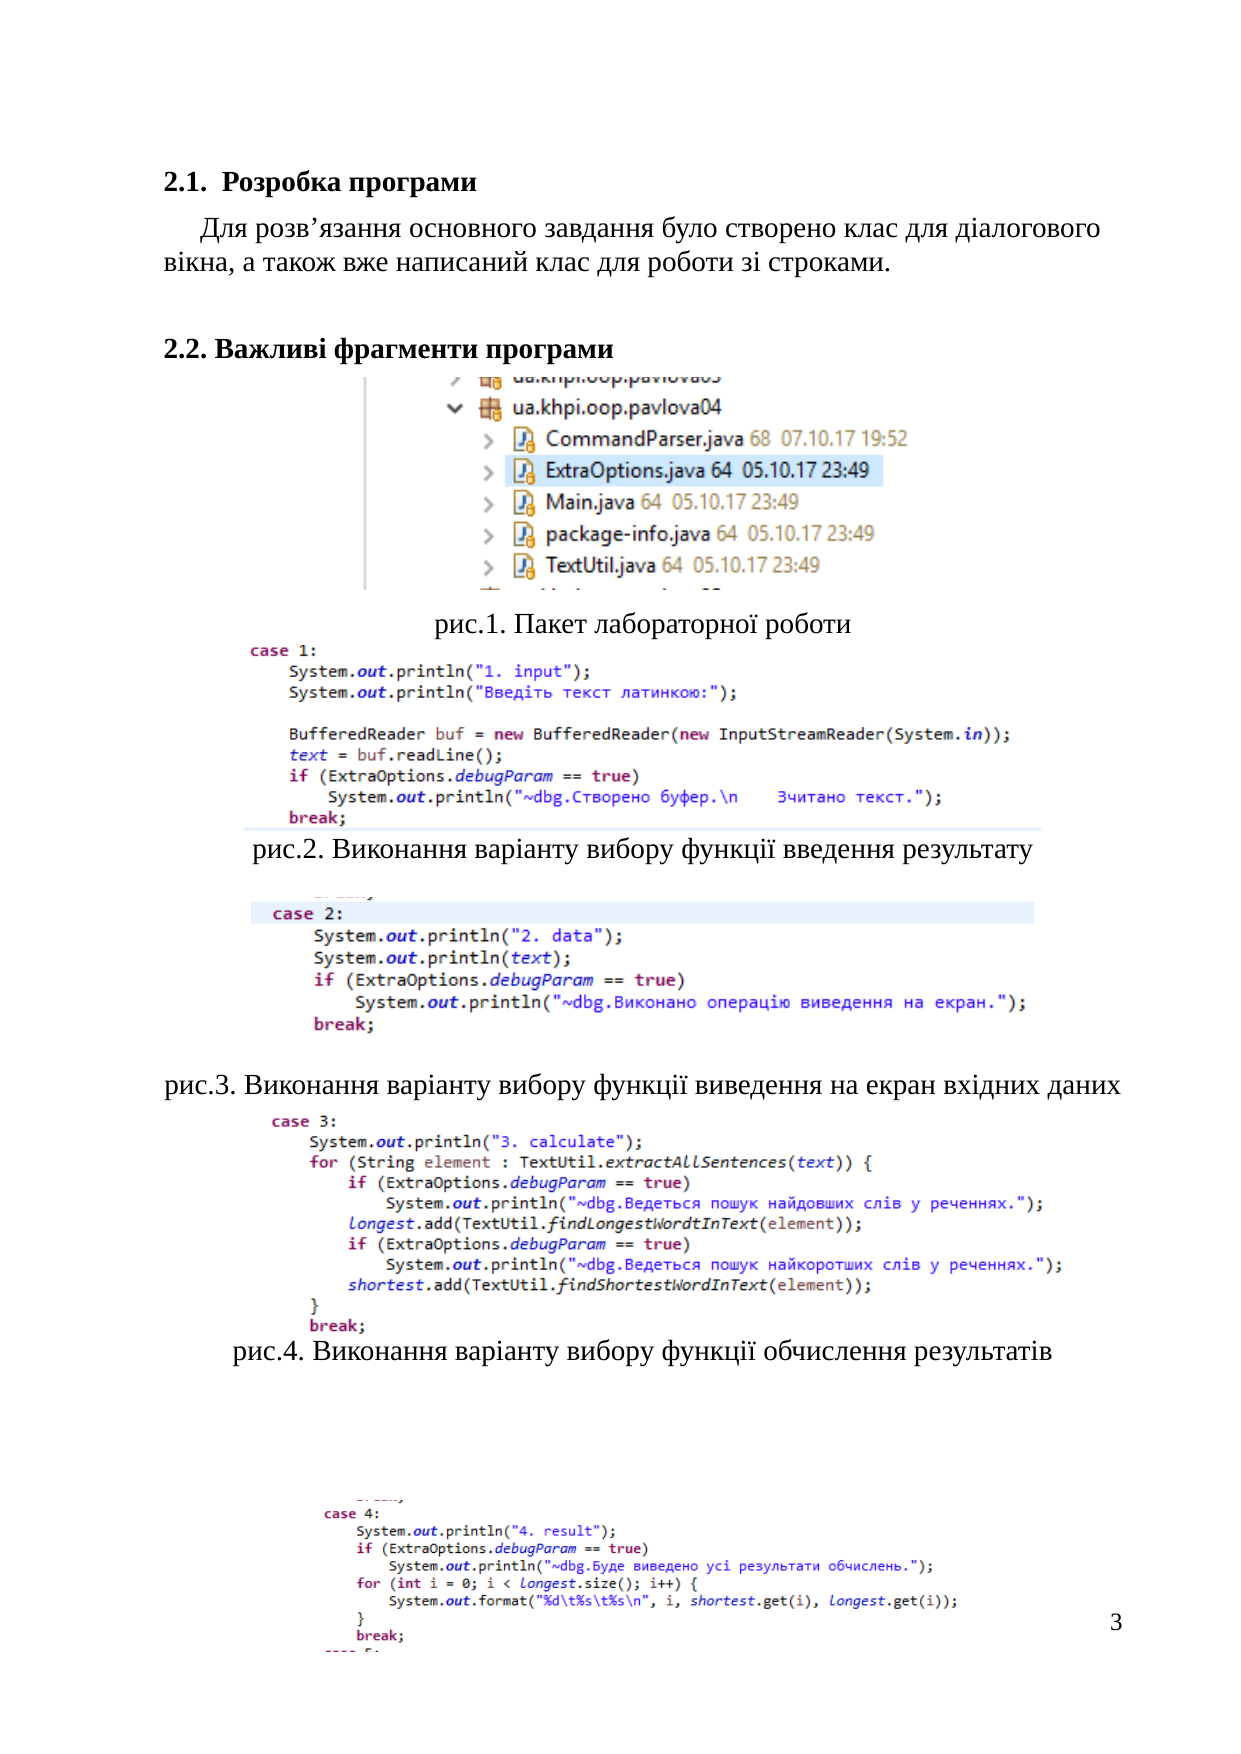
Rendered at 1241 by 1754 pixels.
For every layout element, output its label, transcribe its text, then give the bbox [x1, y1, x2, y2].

text рис.1. Пакет лабораторної роботи [163, 606, 1122, 640]
picture [251, 897, 1035, 1034]
picture [243, 645, 1042, 831]
picture [261, 1110, 1071, 1334]
text рис.2. Виконання варіанту вибору функції введення результату [163, 640, 1122, 864]
text 2.2. Важливі фрагменти програми [163, 331, 1122, 364]
picture [317, 1500, 968, 1652]
text Для розв’язання основного завдання було створено клас для діалогового вікна, а також вже написаний клас для роботи зі строками. [163, 210, 1122, 277]
text рис.4. Виконання варіанту вибору функції обчислення результатів [163, 1101, 1122, 1367]
text 2.1. Розробка програми [163, 164, 1122, 198]
text рис.3. Виконання варіанту вибору функції виведення на екран вхідних даних [163, 1067, 1122, 1101]
